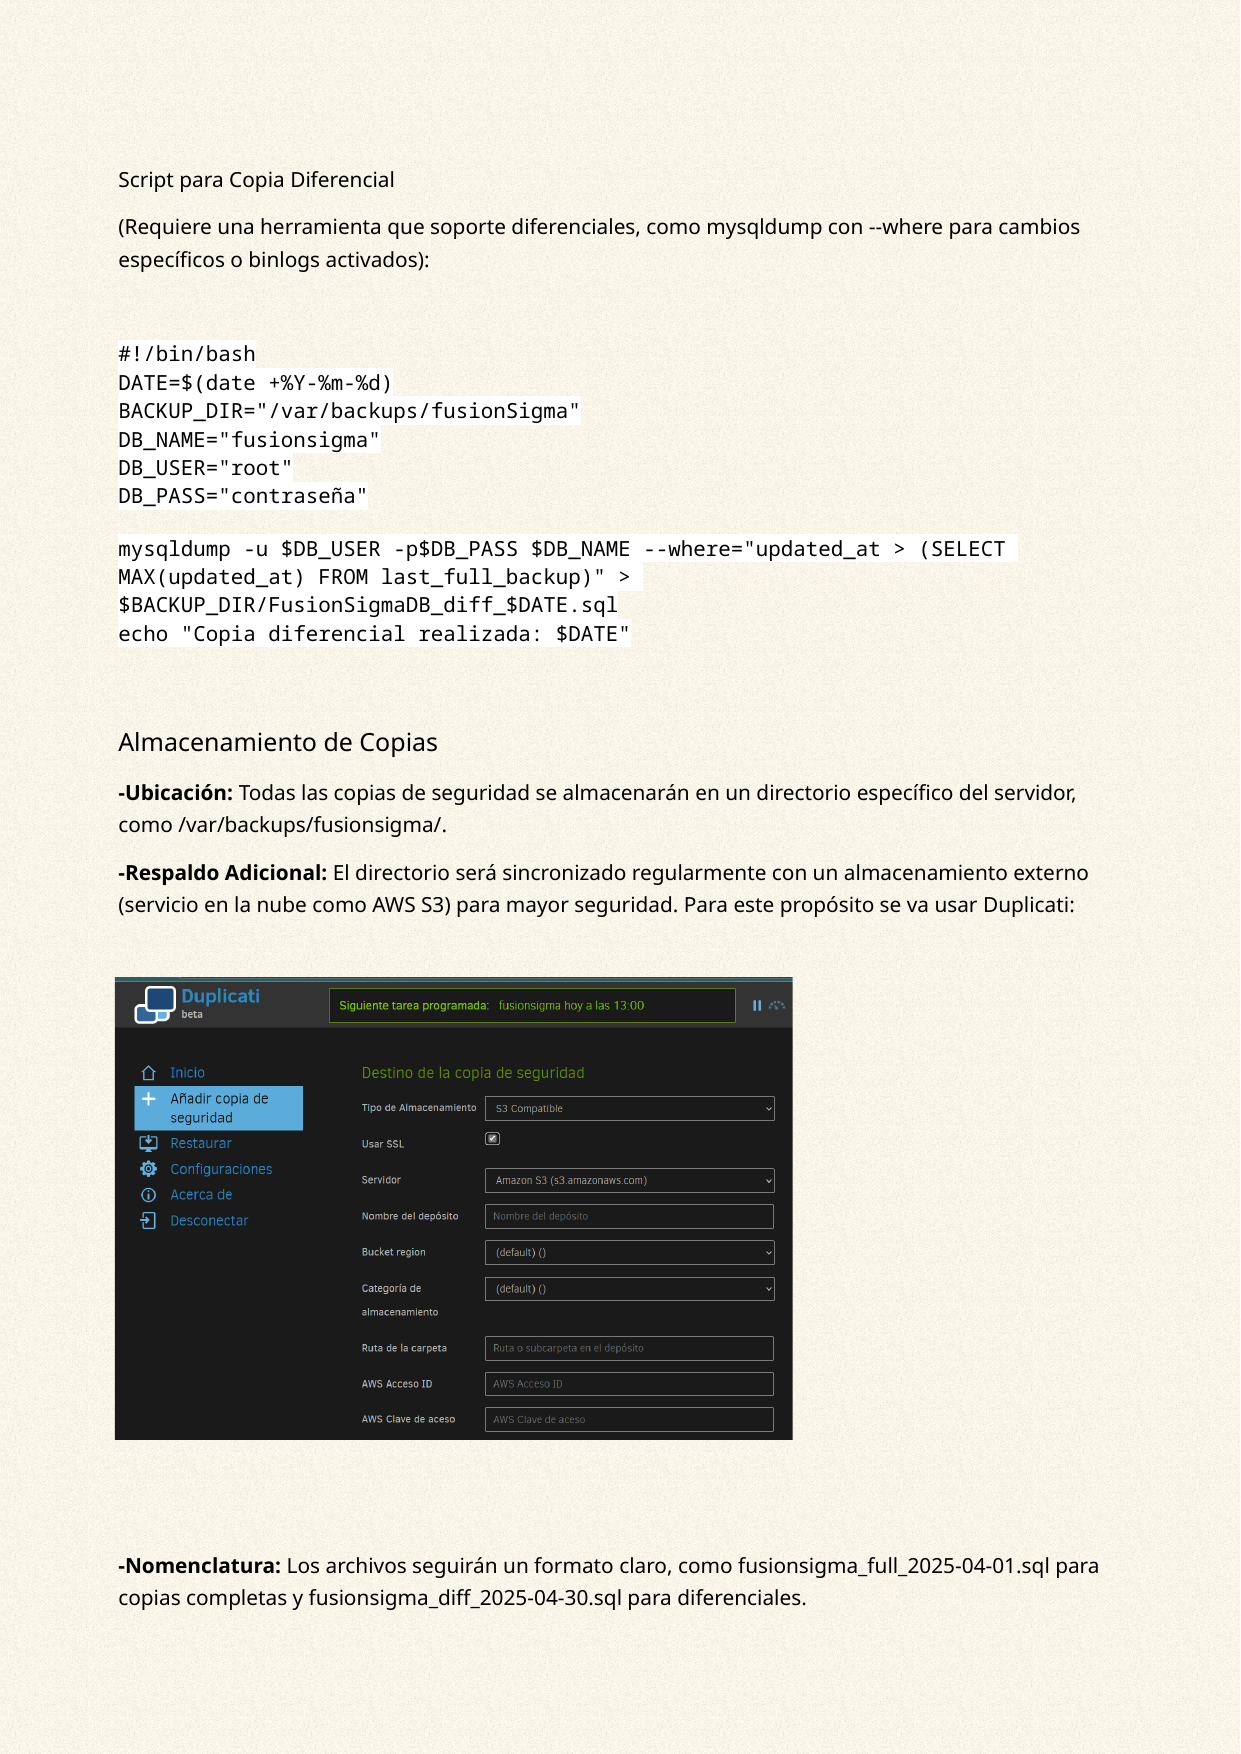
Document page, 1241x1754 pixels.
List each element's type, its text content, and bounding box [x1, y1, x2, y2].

text mysqldump -u $DB_USER -p$DB_PASS $DB_NAME --where="updated_at > (SELECT MAX(updated_at) FROM last_full_backup)" > $BACKUP_DIR/FusionSigmaDB_diff_$DATE.sql [118, 534, 1122, 619]
text DB_NAME="fusionsigma" [118, 425, 1122, 453]
text Almacenamiento de Copias [118, 724, 1122, 758]
text DATE=$(date +%Y-%m-%d) [118, 368, 1122, 396]
text DB_USER="root" [118, 453, 1122, 482]
text echo "Copia diferencial realizada: $DATE" [118, 619, 1122, 647]
picture [0, 0, 1241, 1754]
text -Ubicación: Todas las copias de seguridad se almacenarán en un directorio específico del servidor, como /var/backups/fusionsigma/. [118, 778, 1122, 839]
text -Respaldo Adicional: El directorio será sincronizado regularmente con un almacenamiento externo (servicio en la nube como AWS S3) para mayor seguridad. Para este propósito se va usar Duplicati: [118, 858, 1122, 919]
text Script para Copia Diferencial [118, 165, 1122, 194]
text (Requiere una herramienta que soporte diferenciales, como mysqldump con --where para cambios específicos o binlogs activados): [118, 212, 1122, 273]
text #!/bin/bash [118, 339, 1122, 368]
text -Nomenclatura: Los archivos seguirán un formato claro, como fusionsigma_full_2025-04-01.sql para copias completas y fusionsigma_diff_2025-04-30.sql para diferenciales. [118, 1551, 1122, 1612]
text BACKUP_DIR="/var/backups/fusionSigma" [118, 396, 1122, 425]
text DB_PASS="contraseña" [118, 482, 1122, 510]
